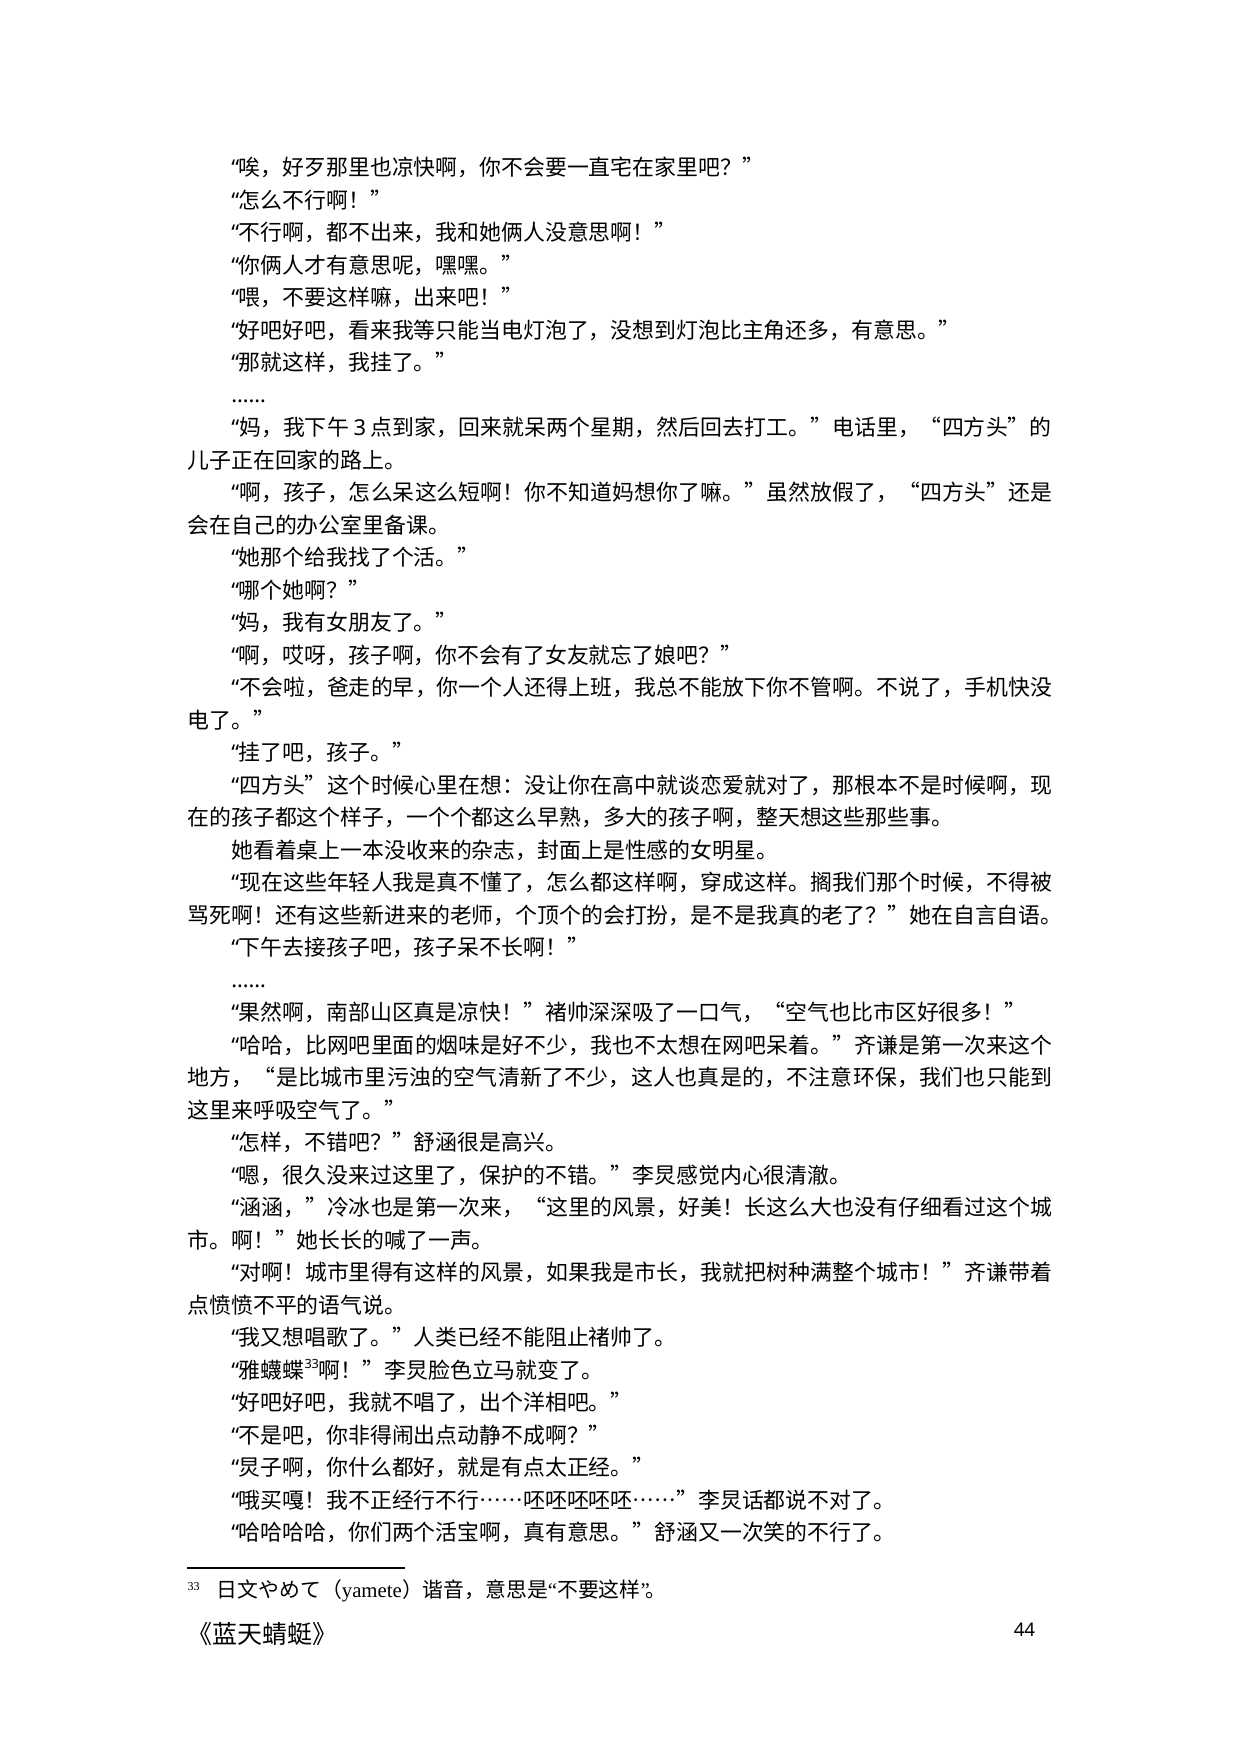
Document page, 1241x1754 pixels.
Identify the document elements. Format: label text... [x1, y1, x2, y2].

text “她那个给我找了个活。” [187, 540, 1053, 572]
text “下午去接孩子吧，孩子呆不长啊！” [187, 930, 1053, 962]
text “怎么不行啊！” [187, 182, 1053, 215]
text “涵涵，”冷冰也是第一次来，“这里的风景，好美！长这么大也没有仔细看过这个城市。啊！”她长长的喊了一声。 [187, 1190, 1053, 1255]
text “怎样，不错吧？”舒涵很是高兴。 [187, 1125, 1053, 1157]
text “炅子啊，你什么都好，就是有点太正经。” [187, 1450, 1053, 1482]
text 日文やめて（yamete）谐音，意思是“不要这样”。 [187, 1574, 1053, 1604]
text “挂了吧，孩子。” [187, 735, 1053, 767]
text “对啊！城市里得有这样的风景，如果我是市长，我就把树种满整个城市！”齐谦带着点愤愤不平的语气说。 [187, 1255, 1053, 1320]
text …… [187, 377, 1053, 410]
text …… [187, 962, 1053, 995]
text “啊，孩子，怎么呆这么短啊！你不知道妈想你了嘛。”虽然放假了，“四方头”还是会在自己的办公室里备课。 [187, 475, 1053, 540]
text “啊，哎呀，孩子啊，你不会有了女友就忘了娘吧？” [187, 637, 1053, 670]
text “妈，我下午3点到家，回来就呆两个星期，然后回去打工。”电话里，“四方头”的儿子正在回家的路上。 [187, 410, 1053, 475]
text “妈，我有女朋友了。” [187, 605, 1053, 637]
text 她看着桌上一本没收来的杂志，封面上是性感的女明星。 [187, 832, 1053, 865]
text “哪个她啊？” [187, 572, 1053, 605]
text “喂，不要这样嘛，出来吧！” [187, 280, 1053, 312]
text “现在这些年轻人我是真不懂了，怎么都这样啊，穿成这样。搁我们那个时候，不得被骂死啊！还有这些新进来的老师，个顶个的会打扮，是不是我真的老了？”她在自言自语。 [187, 865, 1053, 930]
text “不会啦，爸走的早，你一个人还得上班，我总不能放下你不管啊。不说了，手机快没电了。” [187, 670, 1053, 735]
text “哈哈，比网吧里面的烟味是好不少，我也不太想在网吧呆着。”齐谦是第一次来这个地方，“是比城市里污浊的空气清新了不少，这人也真是的，不注意环保，我们也只能到这里来呼吸空气了。” [187, 1027, 1053, 1125]
text “雅蠛蝶啊！”李炅脸色立马就变了。 [187, 1352, 1053, 1385]
text “好吧好吧，看来我等只能当电灯泡了，没想到灯泡比主角还多，有意思。” [187, 312, 1053, 345]
text “哦买嘎！我不正经行不行……呸呸呸呸呸……”李炅话都说不对了。 [187, 1482, 1053, 1515]
text “那就这样，我挂了。” [187, 345, 1053, 377]
text “唉，好歹那里也凉快啊，你不会要一直宅在家里吧？” [187, 150, 1053, 182]
text “你俩人才有意思呢，嘿嘿。” [187, 247, 1053, 280]
text “好吧好吧，我就不唱了，出个洋相吧。” [187, 1385, 1053, 1417]
text “不行啊，都不出来，我和她俩人没意思啊！” [187, 215, 1053, 247]
text “四方头”这个时候心里在想：没让你在高中就谈恋爱就对了，那根本不是时候啊，现在的孩子都这个样子，一个个都这么早熟，多大的孩子啊，整天想这些那些事。 [187, 767, 1053, 832]
text “不是吧，你非得闹出点动静不成啊？” [187, 1417, 1053, 1450]
text “嗯，很久没来过这里了，保护的不错。”李炅感觉内心很清澈。 [187, 1157, 1053, 1190]
text “哈哈哈哈，你们两个活宝啊，真有意思。”舒涵又一次笑的不行了。 [187, 1515, 1053, 1547]
text “果然啊，南部山区真是凉快！”褚帅深深吸了一口气，“空气也比市区好很多！” [187, 995, 1053, 1027]
text “我又想唱歌了。”人类已经不能阻止禇帅了。 [187, 1320, 1053, 1352]
